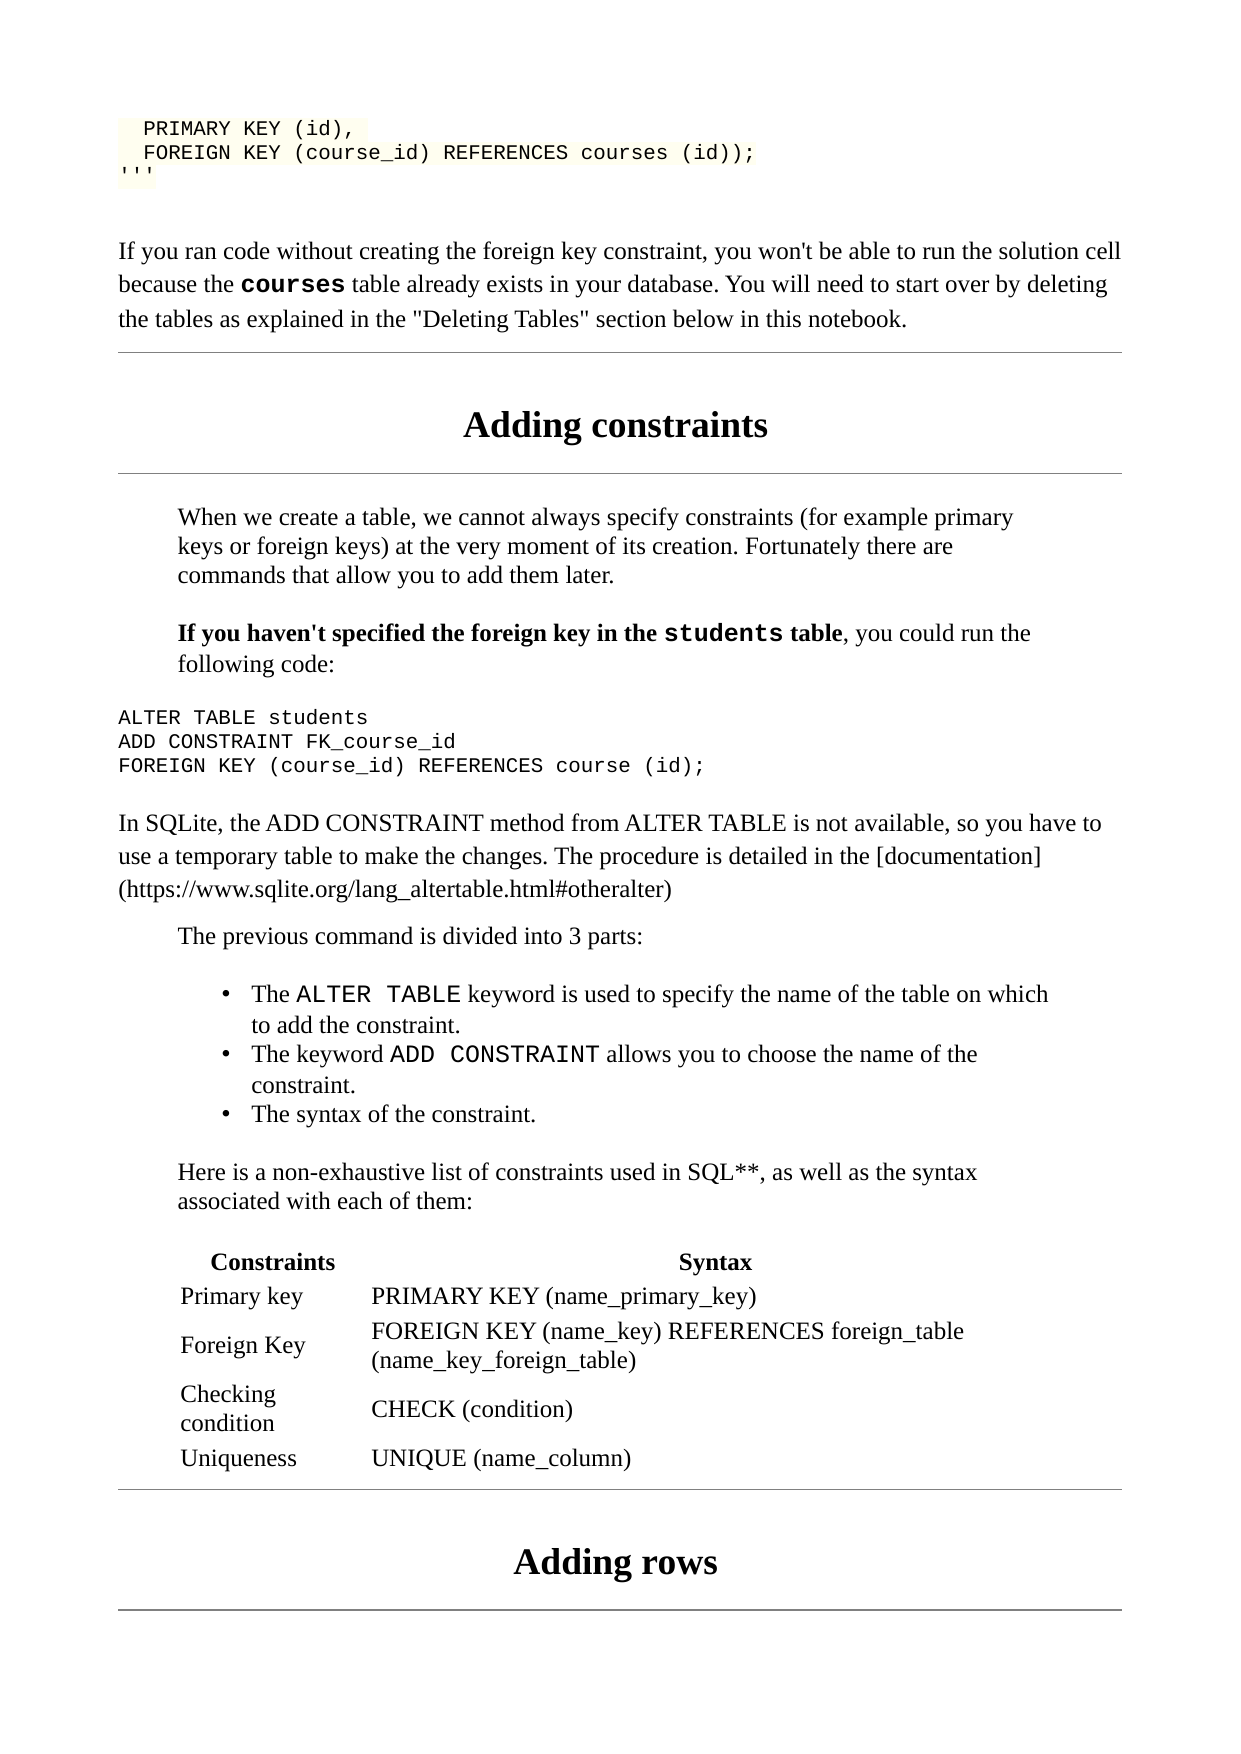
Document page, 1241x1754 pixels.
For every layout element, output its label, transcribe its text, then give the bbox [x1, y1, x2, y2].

table_cell Primary key [177, 1279, 368, 1313]
text The previous command is divided into 3 parts: [177, 921, 1063, 950]
table_cell PRIMARY KEY (name_primary_key) [368, 1279, 1063, 1313]
text ALTER TABLE students [118, 707, 1122, 731]
text ADD CONSTRAINT FK_course_id [118, 731, 1122, 754]
text If you haven't specified the foreign key in the students table, you could run the following code: [177, 618, 1063, 678]
subtitle Adding rows [118, 1539, 1122, 1583]
table_cell Checking condition [177, 1376, 368, 1440]
text ​ [118, 213, 1122, 236]
text Here is a non-exhaustive list of constraints used in SQL**, as well as the syntax associated with each of them: [177, 1157, 1063, 1214]
subtitle Adding constraints [118, 403, 1122, 446]
text When we create a table, we cannot always specify constraints (for example primary keys or foreign keys) at the very moment of its creation. Fortunately there are commands that allow you to add them later. [177, 502, 1063, 589]
table_cell CHECK (condition) [368, 1376, 1063, 1440]
text FOREIGN KEY (course_id) REFERENCES courses (id)); [118, 142, 1122, 165]
table_cell UNIQUE (name_column) [368, 1440, 1063, 1474]
list The ALTER TABLE keyword is used to specify the name of the table on which to add the constraint. [222, 979, 1063, 1039]
text ​ [118, 189, 1122, 213]
text FOREIGN KEY (course_id) REFERENCES course (id); [118, 754, 1122, 778]
text PRIMARY KEY (id), [118, 118, 1122, 142]
table_cell Uniqueness [177, 1440, 368, 1474]
text ''' [118, 165, 1122, 189]
table_header Syntax [368, 1244, 1063, 1278]
text In SQLite, the ADD CONSTRAINT method from ALTER TABLE is not available, so you have to use a temporary table to make the changes. The procedure is detailed in the [documentation](https://www.sqlite.org/lang_altertable.html#otheralter) [118, 808, 1122, 902]
text If you ran code without creating the foreign key constraint, you won't be able to run the solution cell because the courses table already exists in your database. You will need to start over by deleting the tables as explained in the "Deleting Tables" section below in this notebook. [118, 236, 1122, 333]
list The syntax of the constraint. [222, 1099, 1063, 1127]
table_header Constraints [177, 1244, 368, 1278]
list The keyword ADD CONSTRAINT allows you to choose the name of the constraint. [222, 1039, 1063, 1099]
table_cell Foreign Key [177, 1313, 368, 1376]
table_cell FOREIGN KEY (name_key) REFERENCES foreign_table (name_key_foreign_table) [368, 1313, 1063, 1376]
